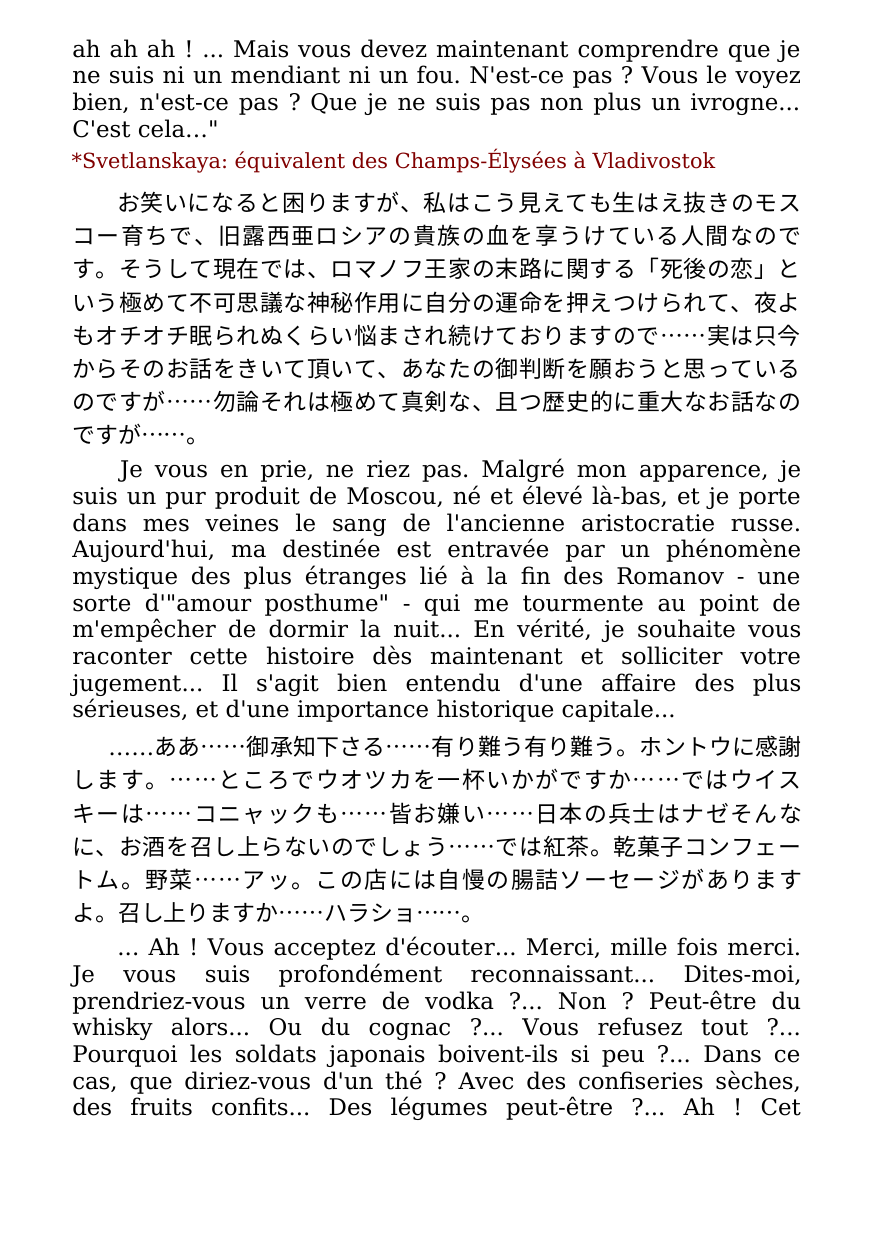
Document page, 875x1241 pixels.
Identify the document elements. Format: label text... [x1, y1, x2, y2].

text ……ああ……御承知下さる……有り難う有り難う。ホントウに感謝します。……ところでウオツカを一杯いかがですか……ではウイスキーは……コニャックも……皆お嫌い……日本の兵士はナゼそんなに、お酒を召し上らないのでしょう……では紅茶。乾菓子コンフェートム。野菜……アッ。この店には自慢の腸詰ソーセージがありますよ。召し上りますか……ハラショ……。 [72, 729, 802, 928]
text ... Ah ! Vous acceptez d'écouter... Merci, mille fois merci. Je vous suis profondément reconnaissant... Dites-moi, prendriez-vous un verre de vodka ?... Non ? Peut-être du whisky alors... Ou du cognac ?... Vous refusez tout ?... Pourquoi les soldats japonais boivent-ils si peu ?... Dans ce cas, que diriez-vous d'un thé ? Avec des confiseries sèches, des fruits confits... Des légumes peut-être ?... Ah ! Cet [72, 934, 802, 1121]
text Je vous en prie, ne riez pas. Malgré mon apparence, je suis un pur produit de Moscou, né et élevé là-bas, et je porte dans mes veines le sang de l'ancienne aristocratie russe. Aujourd'hui, ma destinée est entravée par un phénomène mystique des plus étranges lié à la fin des Romanov - une sorte d'"amour posthume" - qui me tourmente au point de m'empêcher de dormir la nuit... En vérité, je souhaite vous raconter cette histoire dès maintenant et solliciter votre jugement... Il s'agit bien entendu d'une affaire des plus sérieuses, et d'une importance historique capitale... [72, 457, 802, 723]
text お笑いになると困りますが、私はこう見えても生はえ抜きのモスコー育ちで、旧露西亜ロシアの貴族の血を享うけている人間なのです。そうして現在では、ロマノフ王家の末路に関する「死後の恋」という極めて不可思議な神秘作用に自分の運命を押えつけられて、夜よもオチオチ眠られぬくらい悩まされ続けておりますので……実は只今からそのお話をきいて頂いて、あなたの御判断を願おうと思っているのですが……勿論それは極めて真剣な、且つ歴史的に重大なお話なのですが……。 [72, 185, 802, 451]
text ah ah ah ! ... Mais vous devez maintenant comprendre que je ne suis ni un mendiant ni un fou. N'est-ce pas ? Vous le voyez bien, n'est-ce pas ? Que je ne suis pas non plus un ivrogne... C'est cela…" [72, 36, 802, 143]
text *Svetlanskaya: équivalent des Champs-Élysées à Vladivostok [71, 149, 803, 173]
